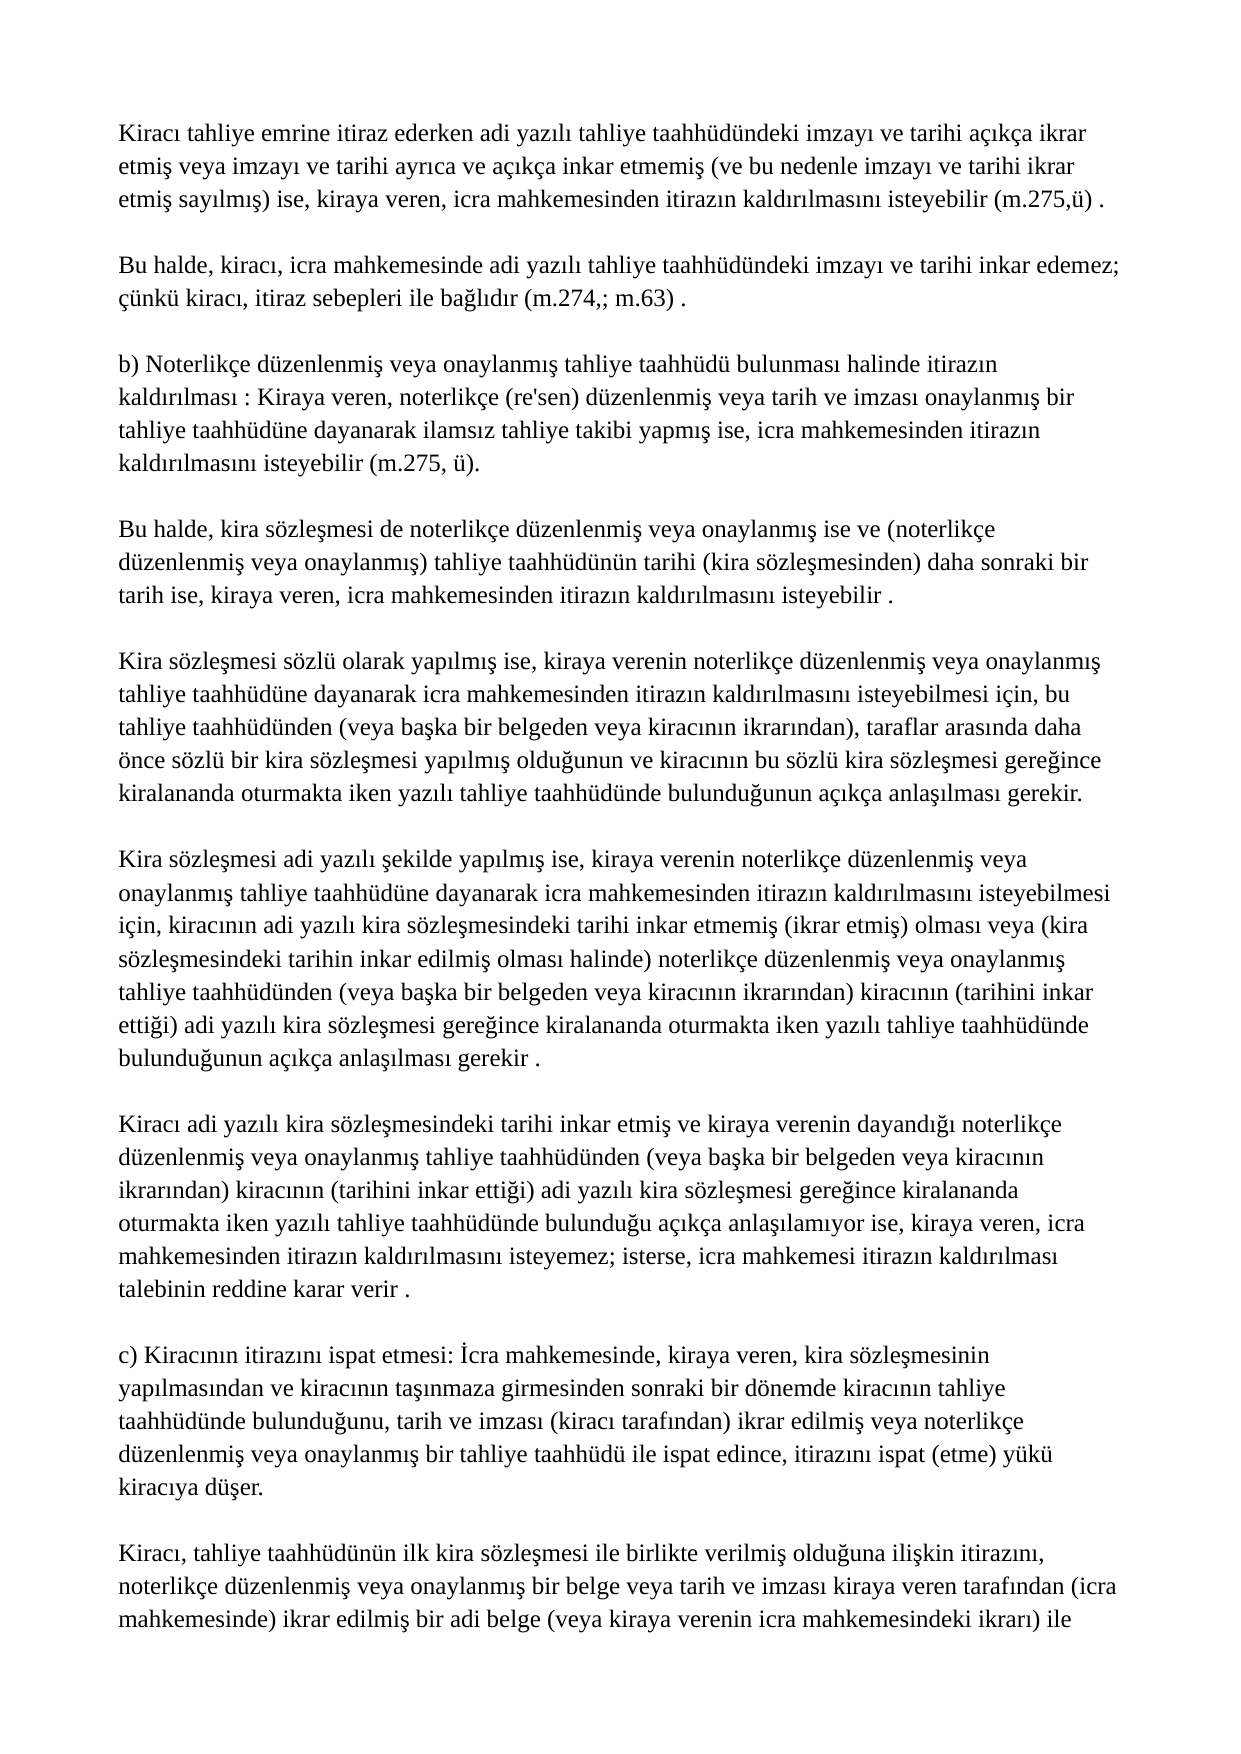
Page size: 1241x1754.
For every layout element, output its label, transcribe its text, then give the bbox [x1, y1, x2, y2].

text Bu halde, kiracı, icra mahkemesinde itirazını ispat etmekle yükümlüdür; ispat edemezse, icra mahkemesi, itirazın kaldırılmasına karar verir (m.275,ü). Bu konu, az sonra incelenecektir. c) Kiraya verenin noterlikçe düzenlenmiş veya onaylanmış kira sözleşmesine dayanması halinde itirazın kaldırılması: Kiraya veren noterlikçe (re'sen) düzenlenmiş veya tarih ve imzası onaylanmış bir kira sözleşmesine dayanarak ilamsız tahliye takibi yapmış ise, kiraya veren, icra mahkemesinden itirazın kaldırılmasını isteyebilir (m.275,ü). Bu halde de, kiracı, icra mahkemesinde itirazını ispat etmekle yükümlüdür ; ispat edemezse, icra mahkemesi, itirazın kaldırılmasına karar verir (m.275,ü). d) Kiracının itirazını ispat etmesi: İcra mahkemesinde, kiraya veren, kiracı ile kendisi arasında bir kira sözleşmesi bulunduğunu, tarih ve imzası (kiracı tarafından) ikrar edilmiş veya noterlikçe düzenlenmiş veya onaylanmış bir kira sözleşmesi ile ispat edince, itirazını ispat (etme) yükü kiracıya düşer. Kiracı, kira sözleşmesinin yenilendiğine veya uzatıldığına dair olan itirazını aynı kuvvet ve mahiyette bir belge ile ispat edebilir (m.275,ü). Yani kiracı, kira sözleşmesinin yenilendiğini veya uzatıldığını, noterlikçe düzenlenmiş veya onaylanmış bir belge ile ispat edebilir. Bundan başka, kiracı, kira sözleşmesinin yenilendiğini veya uzatıldığını, tarihi ve imzası kiraya veren tarafından (icra mahkemesinde) ikrar edilmiş olan bir adi belge (veya kiraya verenin icra mahkemesinde ikrarı) ile ispat edebilir (m.275,11). Kiracı, itirazını bu belgelerden biri ile ispat edemezse, icra mahkemesi, itirazın kaldırılmasına karar verir (m.275,11) . Kiracı, kiraya verenin takipten önce ihtirazî kayıt ileri sürmeksizin yeni kira dönemine ilişkin kirayı almış olduğunu gösteren bir belge ile de, kira sözleşmesinin yenilendiğini ispat edebilir. Fakat, kiraya verenin, kira sözleşmesini yenilemeyeceğini kiracıya bildirdikten (ihtar ettikten) sonra veya kira süresinin bitiminden itibaren bir ay içinde ilamsız tahliye takibi yaptıktan sonra, yeni kira dönemine ilişkin kirayı ihtirazî kayıt ileri sürmeksizin almış olması, kira sözleşmesini yenilediğini göstermez. Çünkü, kiraya veren, kira sözleşmesini yenilemek istemediğini, ihtarname veya ilamsız tahliye takibi ile bildirmiş durumdadır. Kiracı, itirazında bildirmiş olduğu sebeplerle (icra mahkemesinde) bağlıdır ; itiraz sebeplerini değiştiremez ve genişletemez. Fakat, itirazın kaldırılması duruşmasında, alacaklının dayandığı kira sözleşmesinin metninden anlaşılan itiraz sebeplerini ileri sürebilir (m.274, ; m.63). Mesela, kiracı, itirazında bildirmemiş olsa bile, icra mahkemesinde, ilamsız tahliye takibinin kira süresinin bitiminden önce yapılmış olduğunu ileri sürebilir. Kiracı icra mahkemesinde kira sözleşmesinin yenilendiğini veya uzatıldığını gösteren bir adî belge ibraz eder, bunun üzerine kiraya veren bu belge altındaki imzayı inkar eder ise, icra mahkemesi, bu imza hakkında bir inceleme yapamaz; itirazın kaldırılmasına karar verir. Bunun üzerine kiracı, genel mahkemede dava (kiraya verenin tahliye hakkı olmadığının tespitine ilişkin bir menfî tespit davası) açabilir (m.275,IV). Bu davada, icra takibi sırasında inkar olunan imzanın kendisine ait olduğu anlaşılan kiraya veren para cezasına mahkûm edilir (m.275,V). Kiracı, kira sözleşmesinin yenilendiğini veya uzatıldığını noterlikçe düzenlenmiş veya onaylanmış veya tarih ve imzası kiraya veren tarafından ikrar edilmiş bir belge ile (veya kiraya verenin icra mahkemesindeki ikrarı ile) ispat ederse, icra mahkemesi, kiraya verenin itirazın kaldırılması talebinin reddine karar verir (m.275,111). e) İtirazın kaldırılması kararı: Kiraya veren kira sözleşmesini noterlikçe düzenlenmiş veya onaylanmış bir kira sözleşmesi veya tarih ve imzası kiracı tarafından ikrar edilmiş adî bir kira sözleşmesi ile ispat eder, buna karşılık, kiracı kira sözleşmesinin yenilendiğini veya uzatıldığını noterlikçe düzenlenmiş veya onaylanmış veya tarihi ve imzası kiraya veren tarafından ikrar edilmiş bir adî belge ile ispat edemezse, icra mahkemesi, itirazın kaldırılmasına karar verir . İcra mahkemesi, itirazın kaldırılması kararında kiracıyı (asgari yüzde yirmi) tazminata mahkûm edemez. Çünkü, m.269/d hükmündekinin aksine, m.275 hükmünde, m.68 hükmünün uygulanacağı belirtilmiş değildir . Bu halde, icra mahkemesi yalnız “itirazın kaldırılmasına” karar vermekle yetinir (m.275). İcra mahkemesinin, bundan başka “tahliye kararı” vermesine de gerek yoktur. Çünkü, tahliye, itirazın kaldırılması kararının doğal bir sonucudur ve itirazın kaldırılması kararma göre icra dairesince gerçekleştirilecektir (misaller: ll.Cilt s. 1979 ; fakat, bkz : aşa. dipnot 273 ve 278 civarı). Yıllık kira tutarının temyiz sınırından fazla olması halinde, icra mahkemesinin itirazın kaldırılması kararı temyiz edilebilir (m.363/3). Fakat bu temyiz, itirazın kaldırılması kararının icrasını, yani kiracının tahliye edilmesini durdurmaz. İİK m.269/c, ve m.276,111 hükümlerinde olduğu gibi, burada da, itirazın kaldırılması kararını temyiz eden borçlunun m.36’ya göre teminat yatırarak icra dairesinden bir süre alabileceği ve bunun üzerine Yargıtay'dan icranın geri bırakılmasına (durdurulmasına) karar verilmesini isteyebileceği kanısındayım ; fakat, Yargıtay karşı görüştedir. İcra mahkemesinin itirazın kaldırılması kararı üzerine, kiracı, icra dairesi tarafından, taşınmazdan zorla çıkarılır ve taşınmaz kiraya verene teslim edilir (m.273 kıyasen). İcra mahkemesinin itirazın kaldırılması kararı maddî anlamda kesin hüküm teşkil etmez. Bu nedenle, itirazı kaldırılmış olan kiracı, genel mahkemede (kiraya verenin tahliye hakkı olmadığının tespiti için) menfî tespit davası açabilir. Bu menfî tespit davasının, itirazın kaldırılması kararının icrasına etkisi ilerde incelenecektir . f) İtirazın kaldırılması talebinin reddi kararı: Kiraya veren, kiracı ile arasında bir kira sözleşmesi bulunduğunu noterlikçe düzenlenmiş veya onaylanmış bir kira sözleşmesi veya tarih ve imzası kiracı tarafından ikrar edilmiş adî yazılı bir kira sözleşmesi ile ispat edemezse (özellikle kiracı adî yazılı kira sözleşmesindeki imzayı inkar ederse), icra mahkemesi, itirazın kaldırılması talebinin reddine karar verir. Kiraya veren kira sözleşmesini noterlikçe düzenlenmiş veya onaylanmış bir kira sözleşmesi veya tarih ve imzası kiracı tarafından ikrar edilmiş adî yazılı bir kira sözleşmesi ile ispat eder, buna karşılık, kiracı da, kira sözleşmesinin yenilendiğini veya uzatıldığını noterlikçe düzenlenmiş veya onaylanmış veya tarih ve imzası kiraya veren tarafından ikrar edilmiş bir belge ile (veya kiraya verenin icra mahkemesindeki ikrarı ile) ispat ederse, icra mahkemesi, kiraya verenin itirazın kaldırılması talebinin reddine karar verir (m.275,111). Kiraya veren, kira süresinin bitiminden önce tahliye takip talebinde bulunmuş ise, icra mahkemesi, itirazın kaldırılması talebinin reddine karar verir. Kiraya veren, kira süresinin bitiminden itibaren bir aylık süreyi geçirdikten sonra takip talebinde bulunmuş ise, icra mahkemesi, itirazın kaldırılması talebinin reddine karar verir . Bir kira sözleşmesinde birden fazla kiraya veren veya kiracı bulunması halinde, ilamsız tahliye takibi kiraya verenlerin hepsi tarafından birlikte yapılmamış veya kiracıların hepsine karşı birlikte yapılmamış ise, icra mahkemesi, itirazın kaldırılmasına karar veremez ; itirazın kaldırılması talebinin reddine karar verir . Kiraya veren takip talebinde tahliye istememişse, icra mahkemesi, itirazın kaldırılmasına karar veremez ; itirazın kaldırılması talebinin reddine karar verir . Yıllık kira tutarının temyiz sınırından fazla olması halinde, icra mahkemesinin itirazın kaldırılması talebinin reddi kararı temyiz edilebilir (m.363/3). İcra mahkemesinin itirazın kaldırılması talebinin reddi kararı maddî anlamda kesin hüküm teşkil etmez. Bu nedenle, kiraya veren, sulh hukuk mahkemesinde kiracıya karşı tahliye davası açabilir (m.275,IV). g) İtirazın kaldırılması talebinin konusuz kalması: Kiraya verenin itirazın kaldırılması talebinde bulunmasından sonra, kiracı taşınmazı tahliye ederse, itirazın kaldırılması talebi konusuz kalır. Bu halde, icra mahkemesi, itirazın kaldırılması talebinin konusuz kaldığı gerekçesiyle bu talep hakkında bir karar verilmesine yer (mahal) olmadığına karar verir. Fakat icra mahkemesi, yargılama giderleri bakımından yargılamaya devam ederek, hangi tarafın haksız olduğunu tespit ederek, o tarafı yargılama giderlerine mahkûm eder . Konut ve çatılı işyeri kiralarında taşınmazların tahliyesi 1) Genel bilgi Konut ve çatılı işyeri kiralarında (YBK m.3 3 9) kiracı, belirli süreli sözleşmelerin süresinin bitiminden en az onbeş gün önce bildirimde bulunmadıkça, sözleşme aynı koşullarla bir yıl için uzatılmış sayılır. Kiraya veren, sözleşme süresinin bitimine dayanarak sözleşmeyi sona erdiremez (YBK m.347,I,c.l ve 2) . Buna göre, kiraya verenin kira süresinin bitiminde kiracıyı çıkarma hakkı olmadığı için, kiraya veren, yukarda incelenen İİK m.272275 hükümlerine göre, kiracıya karşı ilamsız tahliye takibi de yapamaz. Bu halde, kiraya veren, (yazılı bir tahliye taahhüdü olmadan) yalnız kira sözleşmesine dayanarak kira süresinin bitmesi nedeniyle ilamsız tahliye takibi yapamaz ; yaparsa, icra dairesinin takip talebini reddetmesi gerekir. İcra dairesi, kiracıya tahliye emri gönderirse, kiracı takibin iptali için (süresiz) şikayet yoluna gidebileceği gibi, tahliye emrine itiraz da edebilir. Bunun üzerine, kiraya veren itirazın kaldırılması talebi ile icra mahkemesine başvurursa, icra mahkemesi, itirazın kaldırılması talebinin reddine karar verir. Az sonra görüleceği gibi, elinde kiracı tarafından (sonradan) verilmiş geçerli bir yazılı tahliye taahhüdü (YBK m.352,I) bulunan kiraya veren, bu tahliye taahhüdüne dayanarak, tahliye taahhüdünde yazılı tahliye tarihinin bitiminden itibaren bir ay içinde, yukarda incelenmiş olan m.272 hükmüne göre, ilamsız tahliye takibi yapabilir. Burada ( nolu başlık altında), bu yolun özellikleri incelenecektir. Bu yapılırken, yukardaki “konut ve çatılı işyeri dışındaki kiralarda taşınmazların tahliyesi” (ü nolu başlık altındaki) açıklamalara yollamada (atıfta) bulunarak, konut ve çatılı işyeri kiralarında taşınmazların ilamsız icra yolu ile tahliyesinin arzettiği özelliklerin incelenmesi ile yetinilecektir: 2) Yazılı tahliye taahhüdü Yukarda da değinildiği gibi, kiracı, kiralananın teslim edilmesinden sonra, kiraya verene karşı, kiralananı belli bir tarihte boşaltmayı yazılı olarak üstlendiği halde boşaltmamışsa kiraya veren, kira sözleşmesini bu tarihten başlayarak bir ay içinde icraya başvurmak (veya tahliye davası HMK m.4/a açmak) suretiyle sona erdirebilir (YBK m.352,I): YBK m.352 “birinci fıkrası, 6570 sayılı Kanunun 7 nci maddesinin birinci fıkrasının (a) bendinden alınmıştır. Ancak, uygulamadaki adıyla “kiracının tahliye taahhüdü”nün geçerli olması, yine uygulamada benimsendiği gibi, kiracının, bunu kiraya verene karşı, kiralananın teslim edilmesinden sonra, yazılı olarak ve belirli bir tarih içerecek biçimde üstlenmesi koşullarının birlikte gerçekleşmesine bağlanmıştır” . Buna göre, konut ve çatılı işyeri kiralarında, kiracı kiralananın teslim edilmesinden sonra, kiraya verene karşı, kiralananı belli bir tarihte boşaltmayı yazılı olarak üstlendiği halde boşaltmamışsa, kiraya veren , bu tarihten başlayarak bir ay içinde icra dairesine başvurarak tahliye isteyebilir (YBK m.352,1); yani, İİK'nun 272 ve sonraki maddelerine göre ilamsız tahliye takibi yapabilir. Burada söz ve inceleme konusu olan kiracı (borçlu) tarafından verilmiş olan yazılı tahliye taahhüdüdür. Kiracıdan başka bir üçüncü kişinin verdiği tahliye taahhüdüne dayanarak kiracıya karşı ilamsız tahliye takibi yapılamayacağı gibi, tahliye davası da açılamaz . Fakat, kiraya veren, kiracının tahliyesini taahhüt etmiş olan üçüncü kişiye karşı, YBK m.128 hükmüne göre tazminat davası açabilir. Tahliye taahhüdü ilk kira sözleşmesi ile birlikte yapılmış ise, kiracı bu tahliye taahhüdünü ekseriya cebir ve ikrah etkisi altında yapacağından ve bu YBK m.347,Tin “sözleşme aynı koşullarla bir yıl için uzatılmış sayılır. Kiraya veren, sözleşme süresinin bitimine dayanarak sözleşmeyi sona erdiremez” hükmüne aykırı düşeceğinden, böyle (ilk kira sözleşmesi ile birlikte yapılmış) tahliye taahhüdü kamu düzenine aykırı ve bu nedenle geçersizdir . Buna karşılık, kiralananın kiracıya teslim edilmesinden sonraki bir dönemde, kiracının verdiği yazılı tahliye taahhüdü geçerlidir (YBK m.352,1). Çünkü, bu halde taşınmazda oturmakta olan kiracının baskı altında bulunması söz konusu değildir; yani, kiracı tahliye taahhüdünü serbest iradesi ile vermektedir . Kiracı taşınmazda sözlü bir kira sözleşmesine dayanarak oturmakta olsa bile, kiracının taşınmazda oturmakta iken verdiği yazılı tahliye taahhüdü geçerlidir. Yukarda görüldüğü gibi, ilk kira sözleşmesindeki tahliye taahhüdü geçersizdir. Buna karşılık, kiracı kiralananda oturmakta iken yapılan (veya yenilenen) ikinci kira sözleşmesindeki tahliye taahhüdü geçerlidir . Çünkü, bu halde de kiralananda oturmakta olan kiracının baskı altında bulunması söz konusu değildir; yani, kiracı, ikinci kira sözleşmesini ve bu sözleşmedeki tahliye taahhüdünü serbest iradesi ile imzalamaktadır . Kiracının kiralananda oturmakta iken verdiği ikinci ve onu izleyen tahliye taahhütleri de geçerlidir . Çünkü, bu halde de kiralananda oturmakta olan kiracının baskı altında bulunması söz konusu değildir ; yani, kiracı ikinci ve onu izleyen tahliye taahhütlerini serbest iradesi ile imzalamaktadır. Tahliye taahhüdü yazılı olarak yapılmalıdır (YBK m.352,I). Bunun dışında, tahliye taahhüdü herhangi bir şekle tabi değildir. Tahliye taahhüdü, kiracının tek taraflı bir beyanı ile yapılan bir işlem olduğundan, sözleşme şeklinde yapılmasına gerek yoktur. Bu nedenle, tahliye taahhüdü, kira sözleşmesinin uzatılmasına veya yenilenmesine ilişkin sözleşmede yapılabileceği gibi, ayrı bir belgede (mesela, bir mektupta, ihtarnamede, konusu sadece tahliye taahhüdü olan bir belgede) de yapılabilir . Tahliye taahhüdünde, kiralananın belli bir tarihte boşaltılacağının açıkça yazılı olması gerekir (YBK m.352,I). Bu (taşınmazın tahliye edileceği) tarih kira süresinin bitim tarihi olabileceği gibi, ondan önceki veya sonraki (belirli) bir tarih de olabilir. Açık bir tahliye tarihini içermeyen yazılı tahliye taahhüdüne dayanarak ilamsız tahliye takibi yapılamaz . Tahliye taahhüdünün hiçbir şarta bağlı olmaması (kayıtsız ve şartsız olması) gerekir . Tahliye taahhüdü kiracı tarafından verilir. Kanımca, kiracının vekilinin verdiği tahliye taahhüdünün geçerli olabilmesi için, vekilin vekaletnamesinde açık bir “tahliye taahhüdü verme yetkisinin” bulunması gerekir. Yargıtay, vekaletnamesinde ahzü kabz, sulh, ibra, feragat ve satış yetkisi bulunan vekilin, tahliye taahhüdünde bulunabilmesi için özel yetkiye gerek bulunmadığına karar vermiştir. Bundan başka, kiracı adına kira sözleşmesini yapmış (imzalamış) olan vekilin, kiracı adına tahliye taahhüdünde bulunabileceğine karar verilmiştir . Kira sözleşmesinde birden fazla kiracının bulunması halinde, kiracıların tümü tahliye taahhüdünde bulunmuş ise, kiraya veren bu tahliye taahhüdüne dayanarak ilamsız tahliye takibi yapabilir. Kiracılardan birinin (veya birkaçının) verdiği tahliye taahhüdüne dayanarak ilamsız tahliye takibi yapılamaz. Çünkü, kiracılar arasında mecburî takip arkadaşlığı vardır. Yukarda görüldüğü gibi, kira süresinin bitmesi nedeniyle ilamsız tahliye, yalnız yazılı kira sözleşmesi (mukavelename) bulunması halinde başvurulabilecek olan bir yoldur (m.272,I). Bu kural, konut ve çatılı işyeri dışındaki (boş arsalar, tarlalar, bahçeler ve bağlar gibi) kiralarda taşınmazların tahliyesinde tam olarak uygulanır. Buna karşılık, konut ve çatılı işyeri kiralarında (YBK m.339 vd) yazılı bir kira sözleşmesi bulunmasa dahi, sadece yazılı tahliye taahhüdüne dayanarak ilamsız tahliye takibi yapılabilir (YBK m.352,I). Ancak, bu yazılı tahliye taahhüdünden (veya başka bir belgeden veya kiracının ikrarından), taraflar arasında daha önce sözlü bir kira sözleşmesi yapılmış olduğunun ve kiracının bu sözlü kira sözleşmesi gereğince kiralananda oturmakta iken yazılı tahliye taahhüdünde bulunduğunun açıkça anlaşılması gerekir . 3) Takip talebi Konut ve çatılı işyeri kiralarında elinde yukarda incelendiği gibi geçerli bir yazılı tahliye taahhüdü bulunan kiraya veren, kiracıya karşı (icra dairesinde) ilamsız tahliye takibi yapabilir (YBK m.352,I). Bu takip talebi, kural olarak yukarda incelendiği gibidir . Burada da takip talebinde bulunma süresi bir aydır (m.272,I) . Bu bir aylık süre, yazılı tahliye taahhüdünde belirtilmiş olan tahliye tarihinin bitiminden itibaren işlemeye başlar. Burada da, kiraya veren, tahliye taahhüdünde belirtilmiş olan tahliye tarihinden önce takip talebinde bulunamaz Kiracı tahliye taahhüdünde bulunduktan sonra kiraya veren taşınmazını başkasına temlik ederse, yeni malik, eski malike verilen tahliye taahhüdüne dayanarak, kiracıya karşı ilamsız tahliye takibi yapabilir . Tahliye taahhüdü kiracının mirasçılarını da bağlar. Bu nedenle kiracı yazılı tahliye taahhüdünde bulunduktan sonra ölmüş ise, kiraya veren, bu tahliye taahhüdüne dayanarak mirasçılara karşı ilamsız tahliye takibi yapabilir . Kiraya verenin, takip talebinde bir yazılı tahliye taahhüdüne dayandığını bildirmesi ve bu tahliye taahhüdünün aslını (veya kendisi tarafından onaylanmış iki örneğini) takip talebi ile birlikte icra dairesine vermesi gerekli ve yeterüdir (Y m.21/d) . 4) Tahliye emri Konut ve çatılı işyeri kiralarında yazılı tahliye taahhüdüne dayanarak yapılan ilamsız tahliye takibi üzerine de, icra dairesi, kiracıya (14 örnek nolu) tahliye emri gönderir (m.272,ü,). Bu tahliye emri, yukarda incelendiği gibidir. 5) Tahliye emrine itiraz edilmemesi Kiracı, tahliye emrinin kendisine tebliğinden itibaren yedi gün içinde (icra dairesinde) tahliye emrine itiraz etmezse, ilamsız tahliye takibi kesinleşir. Bu halde, kiracı, tahliye emrinin tebliğinden itibaren onbeş gün içinde taşınmazı boşaltmazsa, icra dairesi tarafından taşınmazdan zorla çıkarılır ve taşınmaz kiraya verene teslim edilir (m.273). Bu konu, tamamen yukarda incelendiği gibidir. Yani, bu konuda, konut ve çatılı işyeri kiraları ile diğer kiralar arasında hiçbir fark yoktur . 6) Tahliye emrine itiraz edilmesi Yukarda incelendiği gibi, kiracı, tahliye emrinin kendisine tebliğinden itibaren yedi gün içinde (icra dairesinde) tahliye emrine itiraz edebilir (m.274) ". a) İtiraz sebepleri: aa) Kiracının itirazı, adi yazılı tahliye taahhüdündeki imzanın (ve tarihin) inkarına ilişkin olabilir. İmza (veya tarih) inkarının açık olması gerekir . Kiracı, tahliye emrine itiraz ederken takibin dayandığı adi yazılı tahliye taahhüdündeki imzayı (ve tarihi) ayrıca ve açıkça inkar etmezse, bu imzayı (ve tarihi) ikrar etmiş sayılır. Çünkü, kiracı itiraz sebepleriyle bağlıdır (m.274,, m.63) . bb) Kiracının itirazı, tahliye taahhüdünün ilk kira sözleşmesi ile birlikte verilmiş olduğu ve bu nedenle geçersiz bulunduğuna ilişkin olabilir (bkz : yuk. dipnot 242 civarı). cc) Kiracının itirazı, yazılı tahliye taahhüdünün verilmesinden sonra kira sözleşmesinin yenilendiğine veya uzatıldığına ilişkin de olabilir (m.272, ; m.275,11). b) İtirazın etkisi: Kiracının yedi gün içinde (icra dairesine) yaptığı itiraz, tahliye takibini durdurur (m.274,ü). Bunun üzerine, kiraya verenin, itiraz ile duran ilamsız tahliye takibine devam edebilmesi için, icra mahkemesinden itirazın kaldırılmasını istemesi gerekir (m.275); itirazın kaldırılması, az sonra incelenecektir. Kiraya veren icra mahkemesinden itirazın kaldırılması kararı getirmeden, icra dairesi, itiraz ile durmuş olan ilamsız tahliye takibine davam edemez . Yedi gün içinde tahliye emrine itiraz etmiş ve bu nedenle hakkındaki tahliye takibi durmuş olan kiracının, ayrıca icra mahkemesine başvurarak takibin durdurulmasını ve tahliye emrinin (veya takibin) iptalini istemekte hukuki yararı yoktur. 7) İtirazın kaldırılması (m.275) Yukarda incelendiği gibi, tahliye emrine itiraz ile duran ilamsız tahliye takibine devam edilebilmesi için, kiraya veren, hemen icra mahkemesinden itirazın kaldırılmasını isteyebilir (m.275,I) . a) adi yazılı tahliye taahhüdü bulunması halinde itirazın kaldırılması: aa) imza inkar edilmiş ise : Kiraya veren adi yazılı bir tahliye taahhüdüne dayanarak ilamsız tahliye takibi yapmış ve kiracı tahliye emrine itirazında bu adi yazılı tahliye taahhüdündeki imzayı ayrıca ve açıkça inkar etmiş ise, kiraya veren, icra mahkemesinden itirazın kaldırılmasını isteyemez; isterse, icra mahkemesi, imza incelemesi yapmaksızın, itirazın kaldırılması talebinin reddine karar verir. Çünkü, bu halde, icra mahkemesinin (inkar edilen) imzayı inceleme (veya incelettirme) yetkisi yoktur. Bu halde, gerek kiracının (itirazında) imzayı inkar etmesi üzerine, gerek icra mahkemesinin itirazın kaldırılması talebini reddetmesi üzerine, kiraya veren, sulh hukuk mahkemesinde kiracıya karşı tahliye davası açabilir (m.275,IV). Bu tahliye davasında, icra takibi sırasında inkar ettiği imzanın kendisine ait olduğu anlaşılan kiracı, (sulh hukuk mahkemesince) para cezasına mahkûm edilir (m.275,V). bb) Adî yazılı tahliye taahhüdündeki tarih inkar edilmiş ise : Kiraya veren adi yazılı bir tahliye taahhüdüne dayanarak ilamsız tahliye takibi yapmış ve kiracı tahliye emrine itirazında bu adi yazılı tahliye taahhüdündeki tarihi (tanzim tarihini) ayrıca ve açıkça inkar etmiş ise, kiraya veren, icra mahkemesinden itirazın kaldırılmasını isteyemez ; isterse, icra mahkemesi, tarih konusunda bir inceleme yapmaksızın, itirazın kaldırılması talebinin reddine karar verir. Çünkü, m.275,irye göre, icra mahkemesinin itirazın kaldırılmasına karar verebilmesi için, imzanın ikrar edilmiş olması yeterli olmayıp, bundan başka tarih'in de ikrar edilmiş olması gerekir Kiracı, tahliye emrine itiraz ederken inkar etmiş olduğu imzayı veya tarihi (veya her ikisini) icra mahkemesinde açıkça ikrar (kabul) ederse, o zaman, kiraya verenin itirazın kaldırılması talebi icra mahkemesince incelenir. Çünkü, kiraya verenin tahliye talebi, tarih ve imzası ikrar olunmuş bir tahliye taahhüdüne dayanmaktadır (m.275,11) cc) Tahliye taahhüdündeki imza ve tarih ikrar edilmiş (veya ayrıca ve açıkça inkar edilmemiş) ise : Kiracı tahliye emrine itiraz ederken adi yazılı tahliye taahhüdündeki imzayı ve tarihi açıkça ikrar etmiş veya imzayı ve tarihi ayrıca ve açıkça inkar etmemiş (ve bu nedenle imzayı ve tarihi ikrar etmiş sayılmış) ise, kiraya veren, icra mahkemesinden itirazın kaldırılmasını isteyebilir (m.275,ü) . Bu halde, kiracı, icra mahkemesinde adi yazılı tahliye taahhüdündeki imzayı ve tarihi inkar edemez; çünkü kiracı, itiraz sebepleri ile bağlıdır (m.274,; m.63) . b) Noterlikçe düzenlenmiş veya onaylanmış tahliye taahhüdü bulunması halinde itirazın kaldırılması : Kiraya veren, noterlikçe (re'sen) düzenlenmiş veya tarih ve imzası onaylanmış bir tahliye taahhüdüne dayanarak ilamsız tahliye takibi yapmış ise, icra mahkemesinden itirazın kaldırılmasını isteyebilir (m.275, ü). Bu halde, kira sözleşmesi de noterlikçe düzenlenmiş veya onaylanmış ise ve (noterlikçe düzenlenmiş veya onaylanmış) tahliye taahhüdünün tarihi (kira sözleşmesinden) daha sonraki bir tarih ise, kiraya veren, icra mahkemesinden itirazın kaldırılmasını isteyebilir . Kira sözleşmesi sözlü olarak yapılmış ise, kiraya verenin noterlikçe düzenlenmiş veya onaylanmış tahliye taahhüdüne dayanarak icra mahkemesinden itirazın kaldırılmasını isteyebilmesi için, bu tahliye taahhüdünden (veya başka bir belgeden veya kiracının ikrarından), taraflar arasında daha önce sözlü bir kira sözleşmesi yapılmış olduğunun ve kiracının bu sözlü kira sözleşmesi gereğince kiralananda oturmakta iken yazılı tahliye taahhüdünde bulunduğunun açıkça anlaşılması gerekir. Kira sözleşmesi adi yazılı şekilde yapılmış ise, kiraya verenin noterlikçe düzenlenmiş veya onaylanmış tahliye taahhüdüne dayanarak icra mahkemesinden itirazın kaldırılmasını isteyebilmesi için, kiracının adi yazılı kira sözleşmesindeki tarihi inkar etmemiş (ikrar etmiş) olması veya (kira sözleşmesindeki tarihin inkar edilmiş olması halinde) noterlikçe düzenlenmiş veya onaylanmış tahliye taahhüdünden (veya başka bir belgeden veya kiracının ikrarından) kiracının (tarihini inkar ettiği) adi yazılı kira sözleşmesi gereğince kiralananda oturmakta iken yazılı tahliye taahhüdünde bulunduğunun açıkça anlaşılması gerekir . Kiracı adi yazılı kira sözleşmesindeki tarihi inkar etmiş ve kiraya verenin dayandığı noterlikçe düzenlenmiş veya onaylanmış tahliye taahhüdünden (veya başka bir belgeden veya kiracının ikrarından) kiracının (tarihini inkar ettiği) adi yazılı kira sözleşmesi gereğince kiralananda oturmakta iken yazılı tahliye taahhüdünde bulunduğu açıkça anlaşılamıyor ise, kiraya veren, icra mahkemesinden itirazın kaldırılmasını isteyemez; isterse, icra mahkemesi itirazın kaldırılması talebinin reddine karar verir . c) Kiracının itirazını ispat etmesi: İcra mahkemesinde, kiraya veren, kira sözleşmesinin yapılmasından ve kiracının taşınmaza girmesinden sonraki bir dönemde kiracının tahliye taahhüdünde bulunduğunu, tarih ve imzası (kiracı tarafından) ikrar edilmiş veya noterlikçe düzenlenmiş veya onaylanmış bir tahliye taahhüdü ile ispat edince, itirazını ispat (etme) yükü kiracıya düşer. Kiracı, tahliye taahhüdünün ilk kira sözleşmesi ile birlikte verilmiş olduğuna ilişkin itirazını, noterlikçe düzenlenmiş veya onaylanmış bir belge veya tarih ve imzası kiraya veren tarafından (icra mahkemesinde) ikrar edilmiş bir adi belge (veya kiraya verenin icra mahkemesindeki ikrarı) ile ispat edebilir (m.275,ü); tanık ile ispat edemez. Kiracı, yazılı tahliye taahhüdünün verilmesinden sonra kira sözleşmesinin yenilendiğine veya uzatıldığına ilişkin itirazını da, noterlikçe düzenlenmiş veya onaylanmış bir belge veya tarih ve imzası kiraya veren tarafından (icra mahkemesinde) ikrar edilmiş bir adi belge (veya kiraya verenin icra mahkemesindeki ikrarı) ile ispat edebilir (m.275,11) . Kiracı, kiraya verenin, ilamsız tahliye takibi yapmadan önce, ihtirazî kayıt ileri sürmeksizin, tahliye taahhüdündeki tahliye tarihinden sonraki (yeni döneme ilişkin) kirayı almış olduğunu gösteren bir belge ile de, kira sözleşmesinin yenilendiğini ispat edebilir. Fakat, kiraya verenin, kira sözleşmesini yenilemeyeceğini kiracıya bildirdikten (ihtar ettikten) sonra ve tahliye taahhüdündeki tahliye tarihinden itibaren bir ay içinde ilamsız tahliye takibi yaptıktan sonra, tahliye taahhüdündeki tahliye tarihinden sonraki (yeni döneme ilişkin) kirayı ihtirazî kayıt ileri sürmeksizin almış olması, kira sözleşmesini yenilediğini göstermez. Yukarda incelendiği gibi, kiracı, itirazında bildirmiş olduğu sebeplerle (icra mahkemesinde) bağlıdır; itiraz sebeplerini değiştiremez ve genişletemez. Fakat, itirazın kaldırılması duruşmasında, alacaklının dayandığı kira sözleşmesinin veya tahliye taahhüdünün metninden anlaşılan itiraz sebeplerini ileri sürebilir (m.274,; m.63). Kiracı itirazını ispat için icra mahkemesinde bir adi belge ibraz eder, kiraya veren bu belgedeki imzayı inkar ederse, icra mahkemesi, bu imza hakkında bir inceleme yapamaz ; itirazın kaldırılmasına karar verir. Bunun üzerine kiracı, genel mahkemede (kiraya verenin tahliye hakkı olmadığının tespitine ilişkin) bir menfî tespit davası açabilir (m.275,lV). Bu davada, icra takibi sırasında inkar olunan imzanın kendisine ait olduğu anlaşılan kiraya veren para cezasına mahkûm edilir (m.275,V). Kiracının, tahliye taahhüdünün batıl (EBK m.20 YBK m.27) bulunduğu, hata (yanılma), hile (aldatma), ikrah (korkutma) (EBK m.23, 28, 29 YBK m.30, 36, 37) veya hakkın kötüye kullanılması (MK m.2) nedeniyle geçersiz olduğuna ilişkin itirazlarını incelemek icra mahkemesinin görevi dışındadır. İcra mahkemesi, bu itirazları incelemeden, kiracının itirazının kaldırılmasına karar verir. Fakat, yukarda incelendiği gibi, kiracı, tahliye taahhüdünün ilk kira sözleşmesi ile birlikte yapılmış olduğunu, noterlikçe düzenlenmiş veya onaylanmış bir belge veya tarih ve imzası kiraya veren tarafından (icra mahkemesinde) ikrar edilmiş bir adi belge (veya kiraya verenin icra mahkemesindeki ikrarı) ile ispat ederse, icra mahkemesi, tahliye taahhüdünün geçersiz olması nedeniyle, itirazın kaldırılması talebinin reddine karar verir. Bundan başka, kiracı, yazılı tahliye taahhüdünün verilmesinden sonra kira sözleşmesinin yenilendiğini veya uzatıldığını noterlikçe düzenlenmiş veya onaylanmış veya tarih ve imzası kiraya veren tarafından ikrar edilmiş bir belge ile (veya kiraya verenin icra mahkemesindeki ikrarı ile) ispat ederse, icra mahkemesi, itirazın kaldırılması talebinin reddine karar verir (m.275,). d) İtirazın kaldırılması kararı: Kiraya veren, kira sözleşmesinin yapılmasından ve kiracının taşınmaza girmesinden sonraki bir dönemde kiracının tahliye taahhüdünde bulunduğunu, tarih ve imzası (kiracı tarafından) ikrar edilmiş veya noterlikçe düzenlenmiş veya onaylanmış yazılı bir tahliye taahhüdü ile ispat eder, buna karşılık kiracı, tahliye taahhüdünün ilk kira sözleşmesi ile birlikte verilmiş olduğunu veya tahliye taahhüdünün verilmesinden sonra kira sözleşmesinin yenilendiğini veya uzatıldığını, noterlikçe düzenlenmiş veya onaylanmış bir belge veya tarih ve imzası kiraya veren tarafından (icra mahkemesinde) ikrar edilmiş bir adi belge (veya kiraya verenin icra mahkemesindeki ikrarı) ile ispat edemezse, icra mahkemesi, itirazın kaldırılmasına karar verir (m.275,11) . Bu halde, icra mahkemesi yalnız “itirazın kaldırılmasına” karar vermekle yetinir (m.275). İcra mahkemesinin, bundan başka “tahliye kararı” vermesine de gerek yoktur . İtirazın kaldırılması kararının temyizi ve kiracının taşınmazdan zorla çıkarılması yukarda incelendiği gibidir . e) İtirazın kaldırılması talebinin reddi kararı: Kiraya veren, kira sözleşmesinin yapılmasından ve kiracının taşınmaza girmesinden sonraki bir dönemde kiracının tahliye taahhüdünde bulunduğunu, tarih ve imzası (kiracı tarafından) ikrar edilmiş veya noterlikçe düzenlenmiş veya onaylanmış yazılı bir tahliye taahhüdü ile ispat edemezse (özellikle tahliye taahhüdü ilk kira sözleşmesi ile birlikte verilmiş veya kiracı tahliye taahhüdündeki imzayı veya tarihi inkar etmiş ise), yukarda görüldüğü gibi, icra mahkemesi, itirazın kaldırılması talebinin reddine karar verir. Kiraya veren kira sözleşmesinin yapılmasından ve kiracının taşınmaza girmesinden sonraki bir dönemde kiracının tahliye taahhüdünde bulunduğunu, tarih ve imzası (kiracı tarafından) ikrar edilmiş veya noterlikçe düzenlenmiş veya onaylanmış yazılı bir tahliye taahhüdü ile ispat eder ; buna karşılık, kiracı, yazılı tahliye taahhüdünün verilmesinden sonra kira sözleşmesinin yenilendiğini veya uzatıldığını noterlikçe düzenlenmiş veya onaylanmış veya tarih ve imzası kiraya veren tarafından ikrar edilmiş bir belge ile (veya kiraya verenin icra mahkemesindeki ikrarı ile) ispat ederse, icra mahkemesi, itirazın kaldırılması talebinin reddine karar verir (m.275,). Kiraya veren, tahliye taahhüdünde belirtilmiş olan tahliye tarihinden önce ilamsız tahliye takip talebinde bulunmuş ise, icra mahkemesi, itirazın kaldırılması talebinin reddine karar verir. Kiraya veren, tahliye taahhüdünde belirtilmiş olan tahliye tarihinin bitiminden itibaren bir aylık süreyi geçirdikten sonra itirazın kaldırılmasını istemişse, icra mahkemesi, itirazın kaldırılması talebinin reddine karar verir. İtirazın kaldırılması talebinin reddi kararının temyizi ve kiraya verenin tahliye davası açması yukarda incelendiği gibidir . f) İtirazın kaldırılması talebinin konusuz kalması da yukarda incelendiği gibidir . IV Tahliye davası açılması 1) Doğruca tahliye davası açılması Kira süresinin bitmesi veya (konut ve çatılı işyeri kiralarında) kiracının yazılı tahliye taahhüdünde bulunmuş olması halinde, kiraya veren, yukarda incelenmiş olan ilamsız tahliye takibi (m.272275) yapmak zorunda değildir. Kiraya veren, ilamsız tahliye takibi yapmadan, doğruca sulh hukuk mahkemesinde tahliye davası da açabilir (HMK m.4/a) . İÎK'nun 272. maddesindeki bir aylık süre, bu tahliye davası için de (kıya sen) uygulanır. Yani, kiraya veren, kira süresinin veya yazılı tahliye taahhüdünde belirtilen tahliye tarihinin bitiminden itibaren bir ay içinde (sulh hukuk mahkemesinde) tahliye davası açabilir . 2) İcra takibinden sonra tahliye davası açılması İlamsız tahliye takibinde, kiracının tahliye emrine itiraz etmesi üzerine, kiraya veren, icra mahkemesinden itirazın kaldırılmasını istemek zorunda olmayıp, sulh hukuk mahkemesinde tahliye davası açabilir . Bu halde, kiraya veren, ya icra mahkemesinden itirazın kaldırılmasını ister veya sulh hukuk mahkemesinde tahliye davası açar; yoksa, bu iki hakkı birlikte kullanamaz. Yani kiraya veren, hem icra mahkemesinden itirazın kaldırılmasını ister hem de sulh hukuk mahkemesinde tahliye davası açamaz. Fakat, Yargıtay 6.HD karşı görüştedir . Bu halde, tahliye davasının açılması bir süreye (özellikle m.272'deki bir aylık süreye) tabi değildir. Çünkü, m.272'deki bir aylık süre içinde ilamsız tahliye takibi yapılmış olup, tahliye davası bu icra takibinden sonra açılmaktadır. Kiraya veren, kiracının adi yazılı kira sözleşmesindeki veya tahliye taahhüdündeki imzayı itirazında inkar etmiş olması nedeniyle sulh hukuk mahkemesinde tahliye davası açmak zorunda kalmış ise, bu tahliye davasında, icra takibi sırasında inkar ettiği imzanın kendisine ait olduğu anlaşılan kiracı, (sulh hukuk mahkemesince) para cezasına mahkûm edilir (m.275,V). Kiraya veren, icra mahkemesinin itirazın kaldırılması talebinin reddi kararından sonra da, sulh hukuk mahkemesinde tahliye davası açabilir . Yargıtay ö.HD’ne göre, alacaklı kiraya veren, bu halde, sulh hukuk mahkemesinde, itirazın iptali (m.67) ve tahliye davası da açabilir . V Menfî tespit davası İcra ve İflas Kanunu, (269/d maddesinde 72. maddeye yollama yaptığı halde) 272 ve sonraki maddelere göre yapılan (kira süresinin bitmesi nedeniyle) ilamsız tahliye takibi için 72. maddeye yollama yapmamıştır. Fakat, bundan, kira süresinin bitmesi nedeniyle ilamsız tahliye takibinden önce veya sonra, kiracının menfî tespit davası açamayacağı sonucuna varılmamalıdır. Çünkü, kiracı, hukuki yararı bulunmak şartı ile, ilamsız tahliye takibinden önce veya sonra menfî tespit davası açabilir. Kiracı, ilamsız tahliye takibinden önce, hukuki yararı bulunmak şartı ile (kiraya verenin tahliye hakkının bulunmadığının tespiti) için bir menfî tespit (muarazanın önlenmesi) davası açabilir. Mesela, kiracının, tahliye taahhüdünün hata, hile, ikrah (yanılma, aldatma, korkutma) veya hakkın kötüye kullanılması nedeniyle geçersiz olduğunu bildirerek tahliye taahhüdünün iptali için açacağı dava, menfî tespit davası niteliğindedir. Kiracının menfî tespit davası açmasından sonra, kiraya veren ilamsız tahliye takibi yapabilir. Bu halde, menfî tespit davası, ilamsız tahliye takibini kendiliğinden durdurmaz. Fakat, menfî tespit davasına bakan mahkeme, kiracının talebi üzerine, teminat karşılığında, ilamsız tahliye takibinin durdurulması hakkında ihtiyatî tedbir kararı verebilmelidir (m.72,11 kıyasen). Kiracı, hukuki yararı bulunmak şartı ile, ilamsız tahliye takibinden sonra da menfî tespit davası açabilir. İlamsız tahliye takibinden sonra açılan menfî tespit davası da ilamsız tahliye takibini durdurmaz ve itirazın kaldırılması talebini inceleyen icra mahkemesi, menfî tespit davasının sonuçlanmasını bekletici sorun (HMK m. 165) yapamaz. Bu halde, menfî tespit davasına bakan mahkeme, ihtiyatî tedbir yolu ile ilamsız tahliye takibinin durdurulmasına karar veremez (m.72, c.l kıyasen). Fakat, menfi tespit davası devam ederken, kiracının tahliye emrine itiraz etmemiş olması nedeniyle tahliye takibinin kesinleşmiş olması (m.273) veya icra mahkemesinin itirazın kaldırılmasına karar vermiş olması (m.275) halinde, menfî tespit davasına bakan mahkeme, kiracının talebi üzerine ve teminat karşılığında, tahliyenin durdurulması için ihtiyatî tedbir kararı verebilmelidir (m.72, c.2 kıyasen). Kanımca, kiracı, icra mahkemesinin itirazın kaldırılmasına karar vermesinden sonra da menfî tespit davası açabilir. İİK'nun 275. maddesinin 4. fıkrasında “itirazın kaldırılması üzerine tahliye ve teslim icra edildikten ... sonra kiracının ... umumî hükümlere göre mahkemeye müracaat hakkı saklıdır” denilmektedir. ProE Postacıoğlu, bu hükmü (m.275,IV hükmünü) dar olarak yorumlamakta ve kiracının tahliye ve teslimden önce dava açamayacağı sonucuna varmaktadır . Bu görüşün, dava şartları teorisine ve menfaatler dengesine aykırı olduğu kanısındayız ; çünkü : İİK'nun 275. maddesinin 4. fıkrasında düzenlenen husus, bir eda davasıdır (tahliye ve teslim icra edildikten sonra taşınmazın geri teslim edilmesine ilişkin bir geri alama davasıdır). Taşınmazdan henüz tahliye edilmemiş olan kiracının, o anda böyle bir eda davası açmasına imkan yoktur. Fakat, bu aşamada (tahliye ve teslim icra edilmeden önce) eda davası açmasına imkan bulunmayan kiracı, hukuki yararı varsa, eda davasının öncüsü durumunda olan tespit davasını açabilir. Kiraya verenin tahliye hakkının bulunmadığı (mesela, kira sözleşmesinin yenilendiği veya uzatıldığı veya tahliye taahhüdünün geçersiz olduğu) kanısında bulunan kiracının, kiraya verenin tahliye hakkının bulunmadığının hemen tespit edilmesinde hukuki yararı vardır. Çünkü, kiracının itirazının kaldırılmasına karar verilmiş olup, bunun üzerine icra edilecek olan tahliye ve teslim nedeniyle, kiracının kiracılık hakkı güncel bir tehlike ve tehdit altında bulunmaktadır. Bu menfî tespit davasına bakan mahkeme, kiracının talebi üzerine ve teminat karşılığında, tahliyenin durdurulması için ihtiyatî tedbir kararı verebilmelidir; yani, bu halde m.72, c.2 hükmü kıyasen uygulanmalıdır. Çünkü, m.72, hükmünde, icra veznesindeki paranın alacaklıya verilmemesi için ihtiyatî tedbir kararı verilebileceği düzenlenmiştir. Para alacakları için yapılan ilamsız icra takibinde paranın alacaklıya verilmesi takibin son safhasıdır ve Kanun Koyucu ilerde doğması muhtemel önemli zararların önlenmesi için, takibin son safhası (yani, takip konusunun alacaklıya verilmemesi) hakkında ihtiyatî tedbir kararı verilebileceğini kabul etmiştir. İİK'nun 272 ve sonraki maddelerine göre yapılan ilamsız tahliye takibinde de, tahliye ve teslim takibin son safhasıdır. Tahliye ve teslim icra edildikten sonra, menfî tespit davasının (veya eda geri alama davasının) kazanılması halinde, kiracının taşınmazı geri alması çok zor ve masraflı olur (hatta bu arada taşınmaz iyi niyetli bir üçüncü kişiye kiraya verilmiş ise imkansız olur). Bundan başka, kiracı menfî tespit davası devam ettiği sürece taşınmazdan çıkmış olması nedeniyle zarara uğrar. İşte bu sakıncaları önlemek için, m.72, hükmünün kıyasen uygulanması suretiyle, kiracının (kiraya verenin tahliye hakkının mevcut olmadığının tespiti için) açtığı menfî tespit davasında, mahkeme, taşınmazın kiraya verene teslim edilmemesi (tahliyenin geçici olarak durdurulması) için (m.72,111 hükmündeki deyime kıyasla, tahliye takibi konusu olan taşınmazın alacaklıya verilmemesi için) ihtiyatî tedbir kararı verebilmelidir. Böyle bir ihtiyatî tedbir, HMK m.389 hükmüne de uygun düşer. Menfî tespit davası davacı kiracı lehine hükme bağlanırsa, ilamsız tahliye takibi derhal durur. Bundan sonra, artık icra mahkemesi itirazın kaldırılmasına karar veremez. İcra mahkemesinin itirazın kaldırılmasına karar vermesinden sonra, menfî tespit davası davacı kiracı lehine hükme bağlanırsa, tahliyenin icrası kendiliğinden durur. Tahliyenin icra (kiracının tahliye) edilmesinden sonra, menfî tespit davası davacı kiracı lehine hükme bağlanırsa, bununla icra hemen eski hale iade edilmez. Çünkü, bunun için menfî tespit davasının kabulüne ilişkin kararın kesinleşmesi gerekir. Menfî tespit davasının kabulüne ilişkin kararın kesinleşmesi üzerine, ayrıca hükme hacet kalmaksızın icra eski hale iade edilir (m.72,V,c.2 kıyasen). Yani, tahliye edilmiş olan taşınmaz, icra dairesi tarafından tekrar kiracıya teslim edilir. C) Kiralanan taşınmazda üçüncü kişinin bulunması (m.276) Yukarda görüldüğü gibi, gerek kira bedelinin ödenmemesi nedeniyle ilamsız tahliye takibi, gerek kira süresinin bitmesi nedeniyle ilamsız tahliye takibi kesinleşince (kiracı aleyhine sonuçlanınca), kiracı kendiliğinden taşınmazı boşaltmazsa, icra müdürü, kiracıyı taşınmazdan zorla çıkararak taşınmazı kiraya verene teslim eder. İcra müdürü taşınmazı zorla boşaltmak (tahliye) için geldiğinde, taşınmazda (mesela evde) aleyhine ilamsız tahliye takibi yapılan ve kesinleşen kiracıdan başka bir üçüncü kişi bulunursa, tahliye nasıl yapılacaktır ? İşte bu soruya m.276 hükmü cevap vermektedir. Buna göre : İİK m.276,IV’de sayılmış olan kişiler, bu maddenin uygulanmasında üçüncü kişi sayılmazlar. Yani, icra müdürü, m.276,IV’de sayılan kişileri, kiracıda olduğu gibi, taşınmazdan zorla çıkarır : Borçlu kiracının nesep ve sebepten üst ve alt soyu, karısı veya kocası , ikinci dereceye kadar kan ve kayın hısımları (MK m.1718) m.276 hükmünün uygulanmasında üçüncü kişi sayılmazlar (m.276,IV); bu nedenle, kiracı gibi, taşınmazdan zorla çıkarılırlar. Kiracının iş ortakları da, m.276 hükmünün uygulanmasında üçüncü kişi sayılmazlar ; yani, kiracı gibi, taşınmazdan zorla çıkarılır (m.276,IV) . Borçlu kiracıya tebaan kiralananda oturdukları anlaşılan kişiler de (mesela kiracının kiracısı da), m.276'nın uygulanmasında üçüncü kişi sayılmazlar ; yani, kiracı gibi, taşınmazdan zorla çıkarılır (m.276,IV) Fakat, kira sözleşmesinde kiracının taşınmazı başkasına kiraya verebileceği yazılı ise, kiracının bu yetkisine dayanarak taşınmazı kiraladığı kişi (kiracının kiracısı) m.276'nın uygulanmasında üçüncü kişi sayılmaz. Bu halde, icra müdürünün m.276,Il'ye göre tahliyeyi erteleyerek durumu icra mahkemesine bildirmesi gerekir. Taşınmazda bulunan kişi yukarda incelenen (m.276,IV'te sayılanlar) dışında bir üçüncü kişi ise, o zaman bakılır : Üçüncü kişi, taşınmazı işgalde haklı olduğuna dair tapu senedi veya tarih ve imzası noterlikçe onaylı kira sözleşmesi gibi resmî bir belge gösterirse, taşınmazdan (zorla) çıkarılamaz . Üçüncü kişi, taşınmazı işgalde haklı olduğuna dair resmî bir belge gösteremezse, icra müdürünce derhal tahliye olunur (m.276,I) . Fakat, üçüncü kişi, taşınmazı işgalde haklı olduğuna dair resmî bir belge gösterememekle beraber, icra dairesine verilen kira sözleşmesi tarihinden önceki bir zamandan beri orayı işgal etmekte olduğunu beyan edebilir. Mesela, üçüncü kişi, icra dairesine verilen kira sözleşmesi tarihinden önceki bir zamandan beri o taşınmazın kiracısı olduğunu ve fakat kiraya veren ile aralarında yazılı bir kira sözleşmesi bulunmadığını veya yazılı kira sözleşmesi bulunmakla beraber kiraya verenin imzasını inkar ettiğini beyan edebilir. Özellikle bu halde, kiraya veren böyle bir kiracıyı taşınmazdan çıkarmak için taşınmazda hiç oturmamış bir kişi ile yazılı bir kira sözleşmesi yapar ve o kişiye karşı icra takibinde bulunarak o kişi aracılığı ile taşınmazın gerçek kiracısını taşınmazdan çıkarmak isteyebilir. Böyle bir kira sözleşmesinin tarihi noterlikçe tasdikli değilse, kiraya veren ile bulduğu kişinin (icra takibinde borçlu kiracı gözüken kişinin) sözleşmeye istedikleri bir tarihi koymak suretiyle gerçek kiracıya zarar vermeleri ihtimali bulunduğundan, taşınmazda bulunan kişinin işgalinin böyle bir adi sözleşme tarihinden önce olması şartını dahi aramadan, icra müdürünün ve sonra icra mahkemesinin gerçek durumu araştırarak sezip ona göre takdir haklarım kullanmaları gerekir. “Esasen, icra mahkemesinin 3 üncü fıkraya göre sahip olduğu geniş takdir yetkisinin yerinde ve isabetli kullanılması halinde, bu husustaki suüstimallerle mücadele etmek mümkün olacaktır” . Bunun (üçüncü kişinin icra dairesine verilen kira sözleşmesi tarihinden önceki bir zamandan beri taşınmazı işgal etmekte olduğunu beyan etmesi) üzerine, icra müdürü, mahallinde bir soruşturma yapar ve bu iddianın doğru olduğu kanısına varırsa, taşınmazın tahliyesini erteleyerek (tehir ederek), üç gün içinde durumu icra mahkemesine bildirir. Bu durum icra müdürü tarafından kendisine bildirilen (m.276,ü) icra mahkemesi, tarafları dinledikten sonra bu hususta bir karar verir (m.276, c.l); yani, incelemesini mutlaka duruşmalı olarak yapar . Burada, icra mahkemesinin geniş bir takdir yetkisi vardır. İcra mahkemesi, bu geniş takdir yetkisini isabetle kullanarak, uygulamada başvurulabilecek suüstimalleri önleyebilir . İcra mahkemesi, (taşınmazda bulunan) üçüncü kişinin haksız olduğu kanısına varırsa (mesela, üçüncü kişinin kiracı aleyhine yapılmış ve kesinleşmiş olan tahliye takibini önlemek veya geciktirmek için oraya konulmuş bir kişi olduğu kanısına varırsa), taşınmazın tahliyesini emreder (m.276,III c.l). Kiralananda bulunan üçüncü kişi, icra mahkemesinin bu tahliye kararını (m.276, c.l) temyiz edebilir (m.363/3); bunun üzerine, icra dairesinden 36 ncı maddeye göre süre isteyebilir ve Yargıtay'dan icranın geri bırakılmasına karar verilmesini talep edebilir (m.276, c.3). İcra mahkemesi, (taşınmazda bulunan) üçüncü kişinin haksız olduğu hakkında kesin bir kanıya varamazsa, o zaman taraflardan birinin yedi gün içinde mahkemeye müracaat etmesi lüzumuna karar verir (m.276, c.l) . İcra mahkemesi, taraflardan birinin yedi gün içinde mahkemeye müracaat etmesi lüzumuna karar verirken, edindiği kanaate göre diğerine oranla daha haksız olan tarafa mahkemeye başvurma külfetini yüklemelidir. İcra mahkemesinin yedi gün içinde mahkemeye müracaat etmesi lüzumuna karar verdiği taraf, icra mahkemesi kararının tefhim veya tebliğinden itibaren yedi gün içinde mahkemeye başvurup dava açmazsa, iddiasından vazgeçmiş sayılır (m.276,,c.4). O kişi üçüncü kişi ise, iddiasından vazgeçmiş sayılması üzerine, üçüncü kişi taşınmazdan zorla çıkarılır. İcra mahkemesinin yedi gün içinde mahkemeye müracaat etmesi lüzumuna karar verdiği kişi kiraya veren ise, kiraya veren, iddiasından vazgeçmiş sayılması ile, üçüncü kişinin taşınmazı işgal hakkını (mesela kiracılık hakkını) kabul etmiş sayılır. İcra mahkemesinin yedi gün içinde mahkemeye müracaat etmesi lüzumuna karar verdiği taraf, yedi gün içinde mahkemeye başvurup dava açarsa, üçüncü kişinin tahliyesi işlemi bu dava sonucuna kadar durur ve davanın sonucuna göre hareket olunur (m.276,III c.2) . [118, 118, 1122, 1633]
